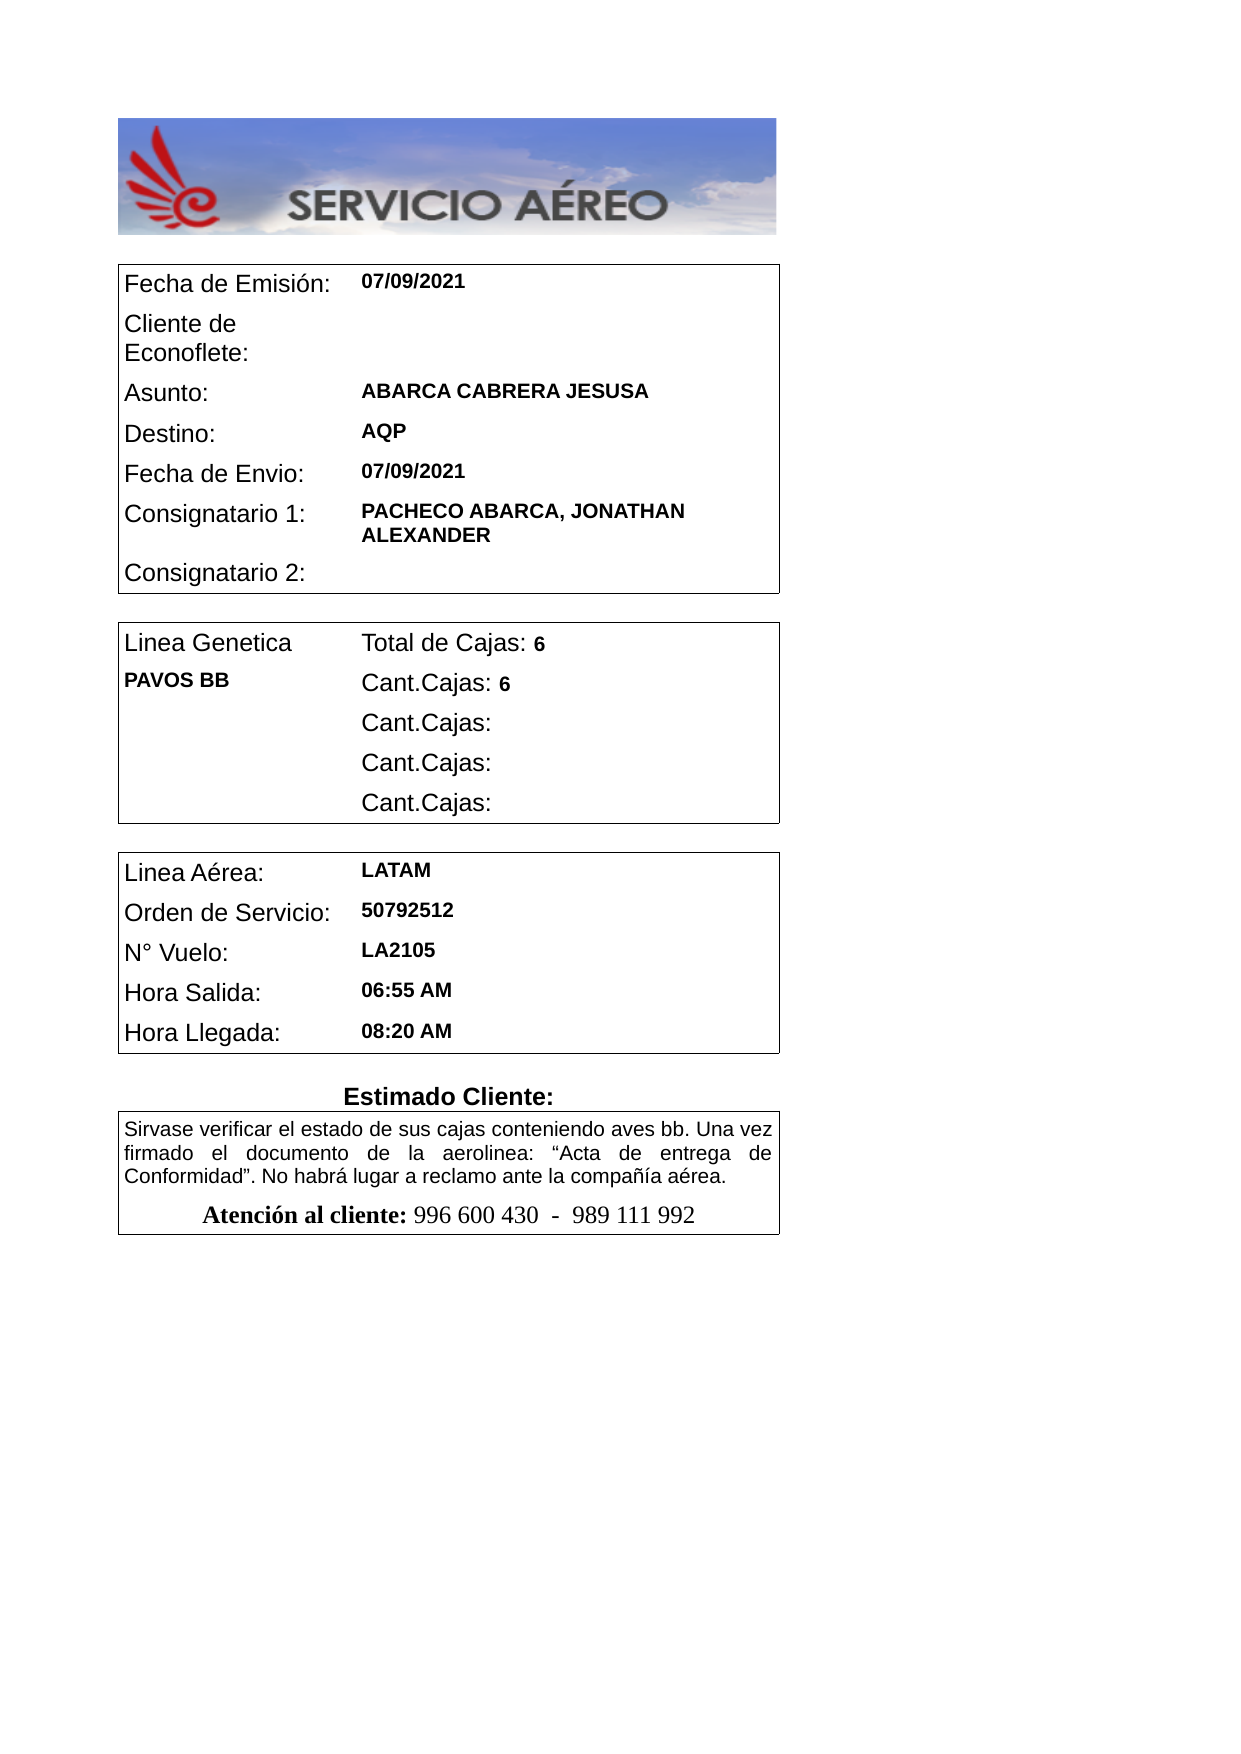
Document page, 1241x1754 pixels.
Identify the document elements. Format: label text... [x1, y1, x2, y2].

table_cell Sirvase verificar el estado de sus cajas conteniendo aves bb. Una vez firmado el documento de la aerolinea: “Acta de entrega de Conformidad”. No habrá lugar a reclamo ante la compañía aérea. [119, 1112, 779, 1194]
table_cell Linea Genetica [119, 623, 356, 662]
table_cell [356, 594, 779, 622]
table_cell Cant.Cajas: 6 [356, 662, 779, 702]
table_cell Total de Cajas: 6 [356, 623, 779, 662]
table_cell Consignatario 2: [119, 553, 356, 593]
table_cell Consignatario 1: [119, 493, 356, 553]
picture [118, 118, 777, 235]
table_cell Fecha de Envio: [119, 453, 356, 493]
table_cell Atención al cliente: 996 600 430 - 989 111 992 [119, 1194, 779, 1234]
table_cell [118, 594, 356, 622]
table_cell Cant.Cajas: [356, 783, 779, 823]
table_cell PAVOS BB [119, 662, 356, 702]
table_cell Hora Salida: [119, 973, 356, 1013]
table_cell Cliente de Econoflete: [119, 304, 356, 373]
table_cell [118, 824, 356, 852]
table_cell 06:55 AM [356, 973, 779, 1013]
table_cell 07/09/2021 [356, 453, 779, 493]
table_cell AQP [356, 413, 779, 453]
table_cell Destino: [119, 413, 356, 453]
table_cell [119, 783, 356, 823]
table_cell Cant.Cajas: [356, 702, 779, 742]
table_header 07/09/2021 [356, 265, 779, 304]
table_cell LA2105 [356, 932, 779, 972]
table_cell [119, 743, 356, 783]
table_cell Orden de Servicio: [119, 892, 356, 932]
table_cell Asunto: [119, 373, 356, 413]
table_cell Hora Llegada: [119, 1013, 356, 1053]
table_cell [356, 304, 779, 373]
table_cell Linea Aérea: [119, 853, 356, 892]
table_cell 08:20 AM [356, 1013, 779, 1053]
table_cell 50792512 [356, 892, 779, 932]
table_header Fecha de Emisión: [119, 265, 356, 304]
table_cell [119, 702, 356, 742]
table_cell Cant.Cajas: [356, 743, 779, 783]
table_cell [356, 824, 779, 852]
table_cell ABARCA CABRERA JESUSA [356, 373, 779, 413]
table_cell LATAM [356, 853, 779, 892]
table_cell Estimado Cliente: [118, 1054, 779, 1111]
table_cell PACHECO ABARCA, JONATHAN ALEXANDER [356, 493, 779, 553]
table_cell [356, 553, 779, 593]
table_cell N° Vuelo: [119, 932, 356, 972]
